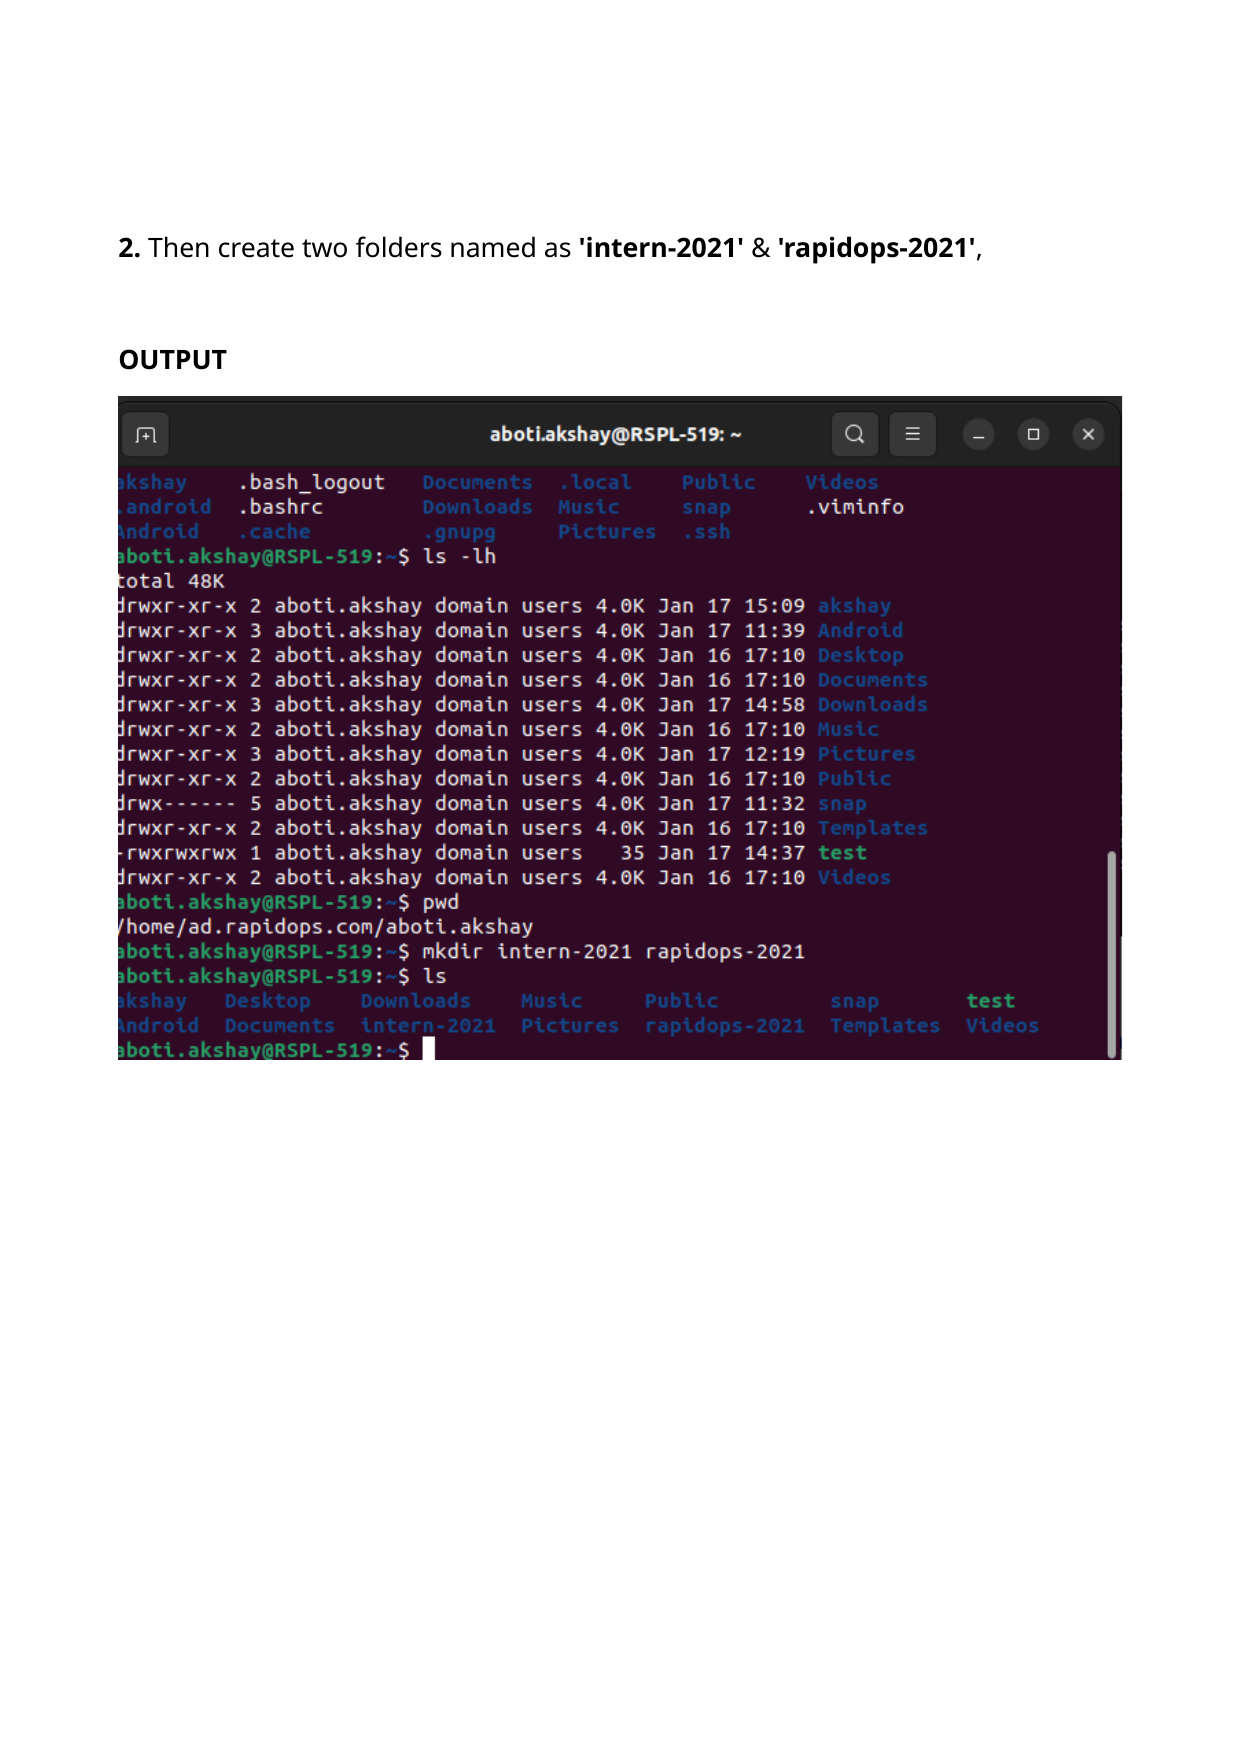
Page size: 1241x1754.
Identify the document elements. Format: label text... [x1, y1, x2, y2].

text 2. Then create two folders named as 'intern-2021' & 'rapidops-2021', [118, 229, 1122, 266]
picture [118, 396, 1123, 1060]
text OUTPUT [118, 341, 1122, 377]
